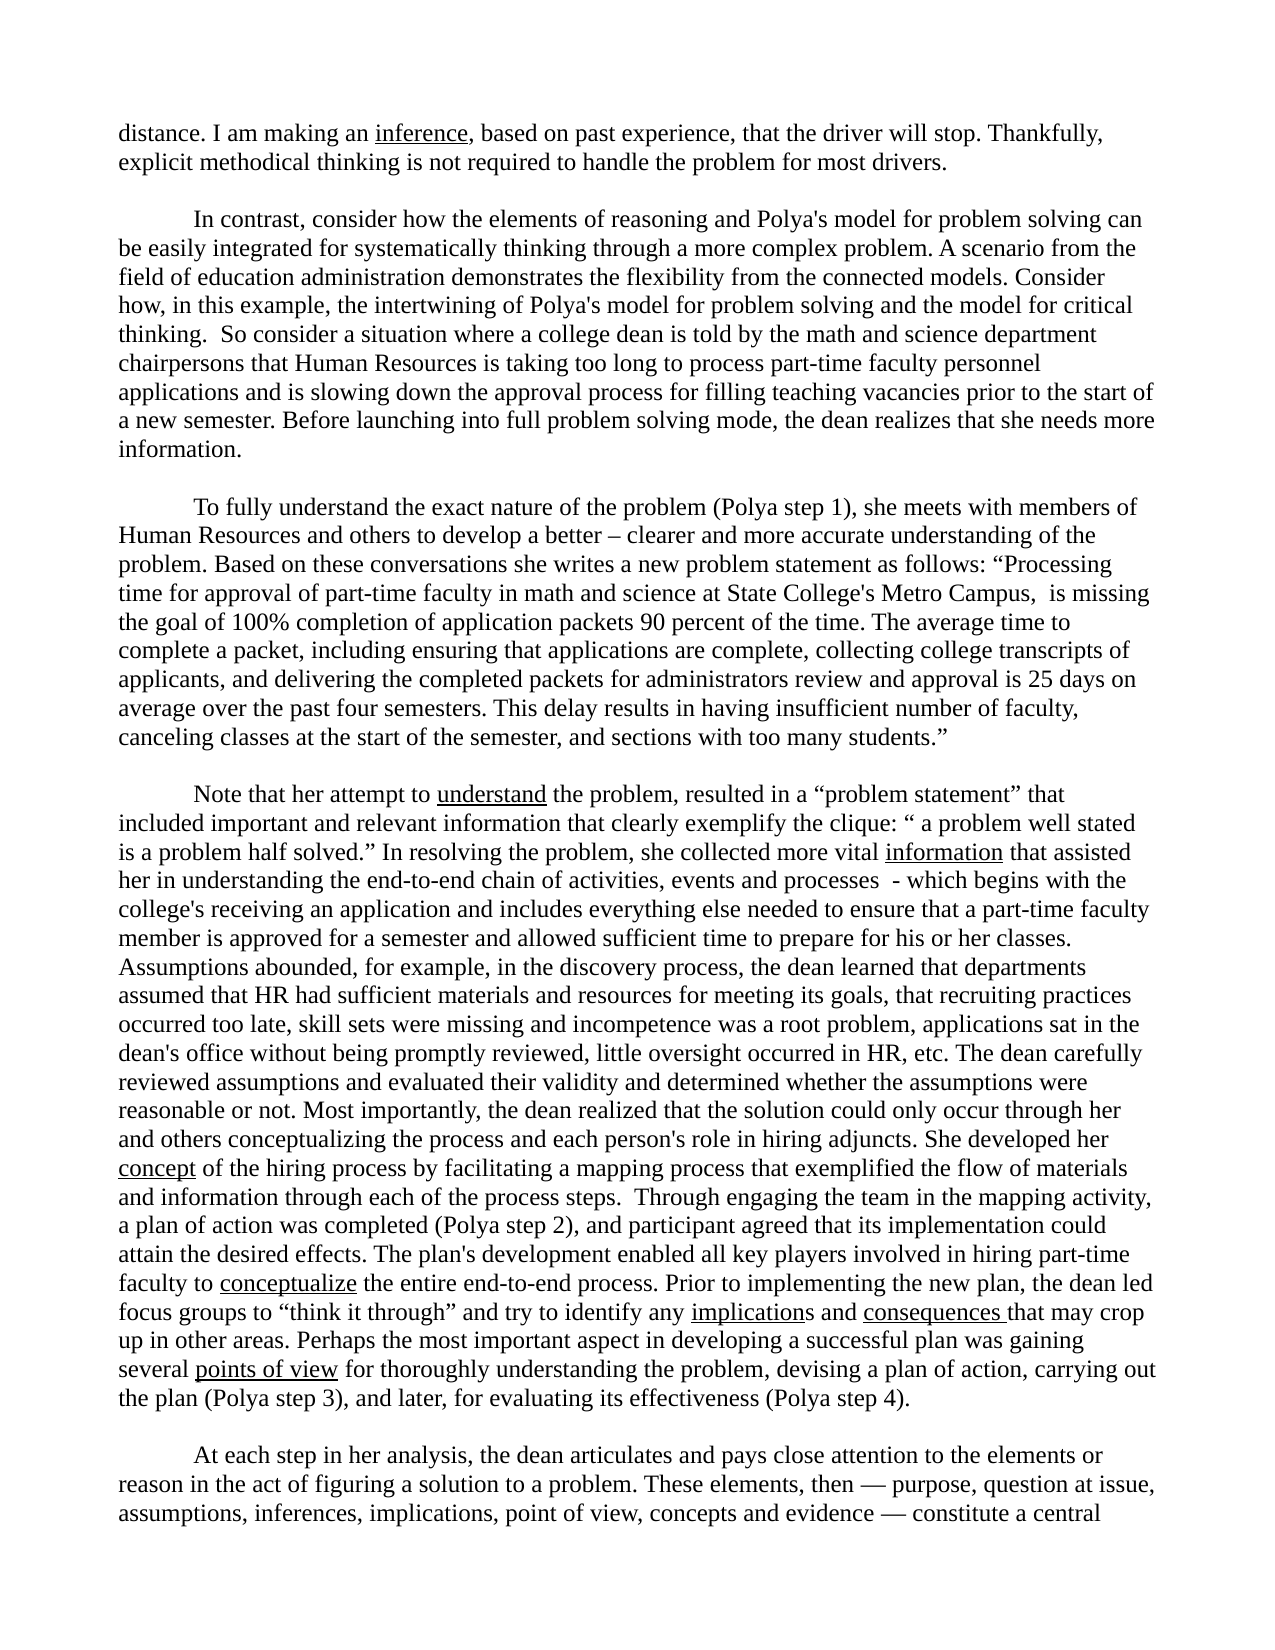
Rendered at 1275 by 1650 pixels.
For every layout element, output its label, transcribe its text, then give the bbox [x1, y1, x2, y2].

text To fully understand the exact nature of the problem (Polya step 1), she meets with members of Human Resources and others to develop a better – clearer and more accurate understanding of the problem. Based on these conversations she writes a new problem statement as follows: “Processing time for approval of part-time faculty in math and science at State College's Metro Campus, is missing the goal of 100% completion of application packets 90 percent of the time. The average time to complete a packet, including ensuring that applications are complete, collecting college transcripts of applicants, and delivering the completed packets for administrators review and approval is 25 days on average over the past four semesters. This delay results in having insufficient number of faculty, canceling classes at the start of the semester, and sections with too many students.” [118, 492, 1157, 751]
text At each step in her analysis, the dean articulates and pays close attention to the elements or reason in the act of figuring a solution to a problem. These elements, then — purpose, question at issue, assumptions, inferences, implications, point of view, concepts and evidence — constitute a central [118, 1441, 1157, 1527]
text Note that her attempt to understand the problem, resulted in a “problem statement” that included important and relevant information that clearly exemplify the clique: “ a problem well stated is a problem half solved.” In resolving the problem, she collected more vital information that assisted her in understanding the end-to-end chain of activities, events and processes - which begins with the college's receiving an application and includes everything else needed to ensure that a part-time faculty member is approved for a semester and allowed sufficient time to prepare for his or her classes. Assumptions abounded, for example, in the discovery process, the dean learned that departments assumed that HR had sufficient materials and resources for meeting its goals, that recruiting practices occurred too late, skill sets were missing and incompetence was a root problem, applications sat in the dean's office without being promptly reviewed, little oversight occurred in HR, etc. The dean carefully reviewed assumptions and evaluated their validity and determined whether the assumptions were reasonable or not. Most importantly, the dean realized that the solution could only occur through her and others conceptualizing the process and each person's role in hiring adjuncts. She developed her concept of the hiring process by facilitating a mapping process that exemplified the flow of materials and information through each of the process steps. Through engaging the team in the mapping activity, a plan of action was completed (Polya step 2), and participant agreed that its implementation could attain the desired effects. The plan's development enabled all key players involved in hiring part-time faculty to conceptualize the entire end-to-end process. Prior to implementing the new plan, the dean led focus groups to “think it through” and try to identify any implications and consequences that may crop up in other areas. Perhaps the most important aspect in developing a successful plan was gaining several points of view for thoroughly understanding the problem, devising a plan of action, carrying out the plan (Polya step 3), and later, for evaluating its effectiveness (Polya step 4). [118, 779, 1157, 1412]
text In contrast, consider how the elements of reasoning and Polya's model for problem solving can be easily integrated for systematically thinking through a more complex problem. A scenario from the field of education administration demonstrates the flexibility from the connected models. Consider how, in this example, the intertwining of Polya's model for problem solving and the model for critical thinking. So consider a situation where a college dean is told by the math and science department chairpersons that Human Resources is taking too long to process part-time faculty personnel applications and is slowing down the approval process for filling teaching vacancies prior to the start of a new semester. Before launching into full problem solving mode, the dean realizes that she needs more information. [118, 204, 1157, 463]
text distance. I am making an inference, based on past experience, that the driver will stop. Thankfully, explicit methodical thinking is not required to handle the problem for most drivers. [118, 118, 1157, 176]
